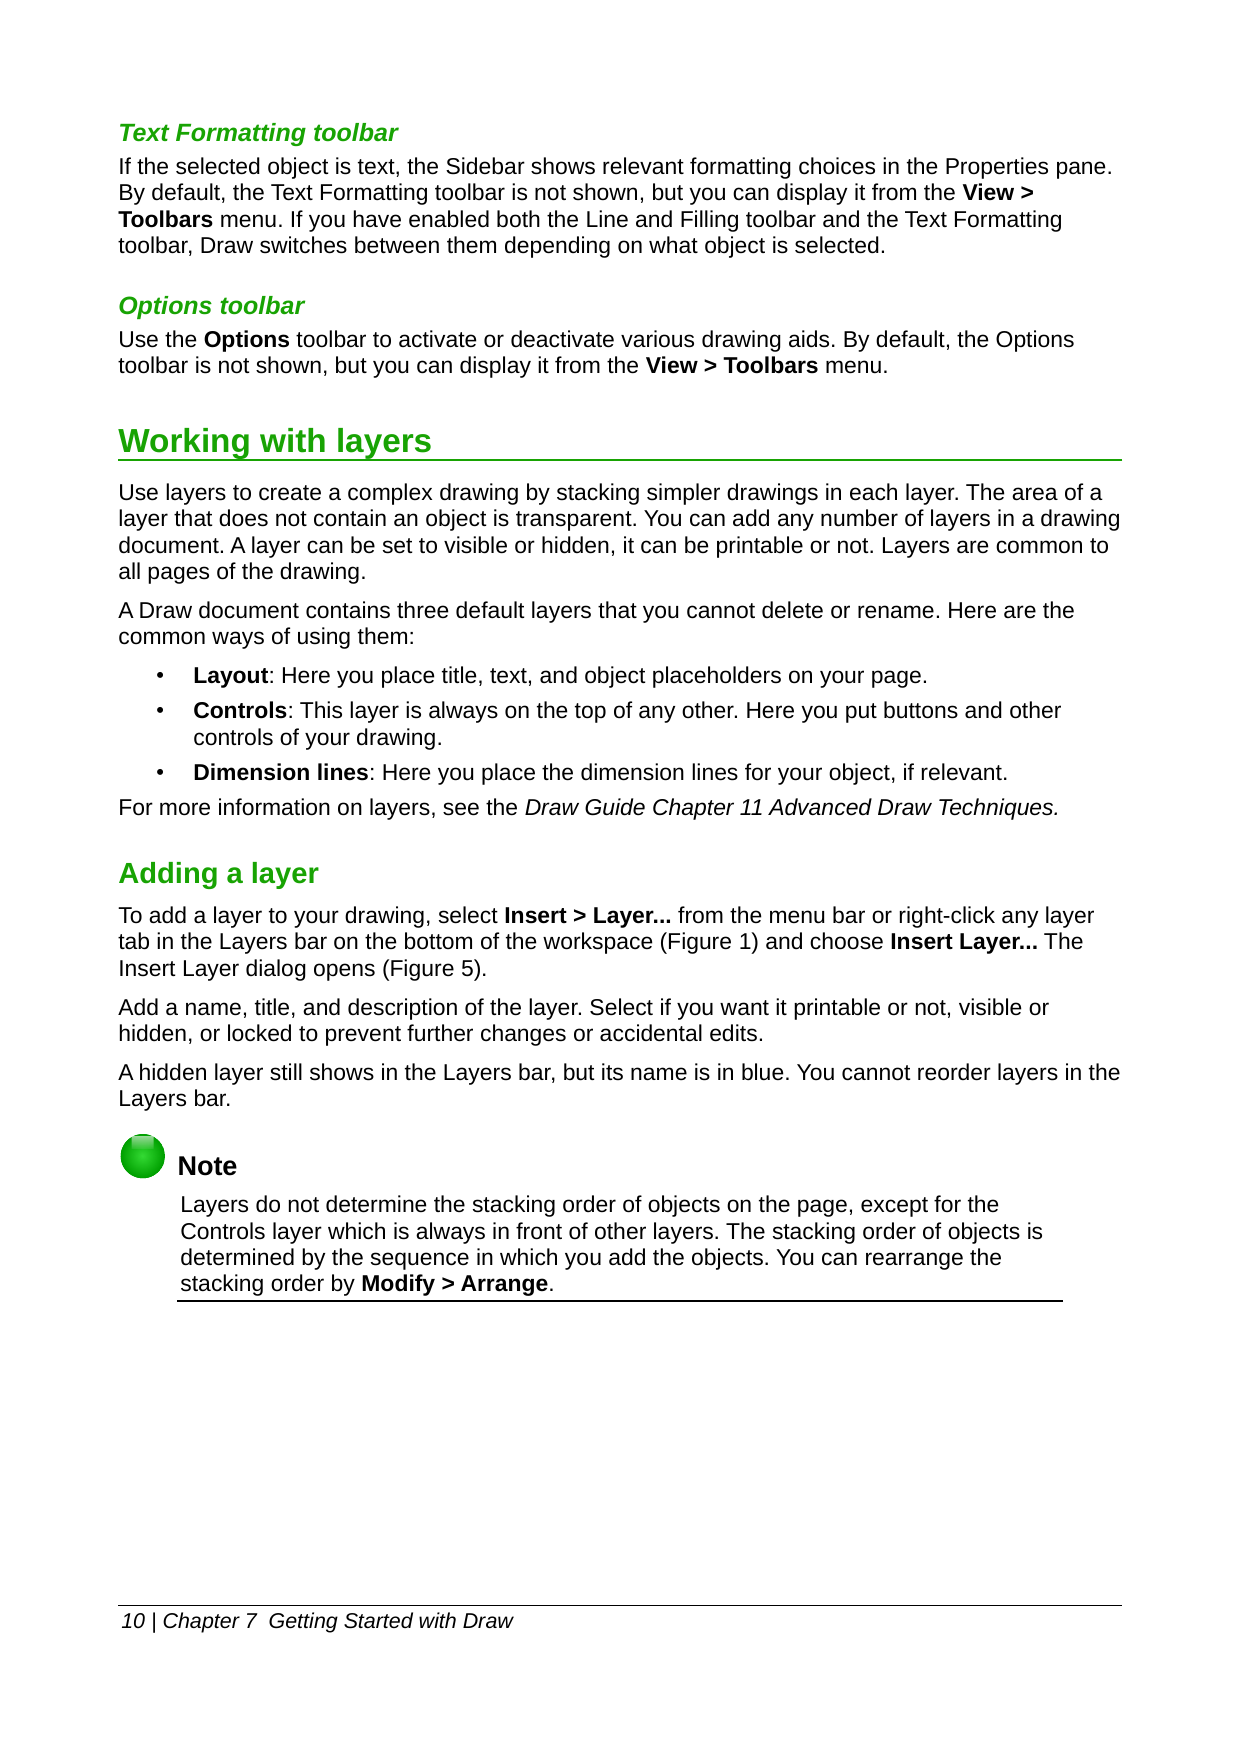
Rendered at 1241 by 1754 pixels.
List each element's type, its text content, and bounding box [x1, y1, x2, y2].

text If the selected object is text, the Sidebar shows relevant formatting choices in the Properties pane. By default, the Text Formatting toolbar is not shown, but you can display it from the View > Toolbars menu. If you have enabled both the Line and Filling toolbar and the Text Formatting toolbar, Draw switches between them depending on what object is selected. [118, 153, 1122, 258]
subtitle Note [118, 1131, 1122, 1181]
text A hidden layer still shows in the Layers bar, but its name is in blue. You cannot reorder layers in the Layers bar. [118, 1059, 1122, 1111]
subtitle Options toolbar [118, 291, 1122, 320]
subtitle Working with layers [118, 421, 1122, 459]
list Layout: Here you place title, text, and object placeholders on your page. [156, 662, 1122, 688]
text Add a name, title, and description of the layer. Select if you want it printable or not, visible or hidden, or locked to prevent further changes or accidental edits. [118, 993, 1122, 1046]
list Controls: This layer is always on the top of any other. Here you put buttons and other controls of your drawing. [156, 697, 1122, 750]
text Use the Options toolbar to activate or deactivate various drawing aids. By default, the Options toolbar is not shown, but you can display it from the View > Toolbars menu. [118, 326, 1122, 379]
list Dimension lines: Here you place the dimension lines for your object, if relevant. [156, 759, 1122, 785]
text To add a layer to your drawing, select Insert > Layer... from the menu bar or right-click any layer tab in the Layers bar on the bottom of the workspace (Figure 1) and choose Insert Layer... The Insert Layer dialog opens (Figure 5). [118, 902, 1122, 981]
text Use layers to create a complex drawing by stacking simpler drawings in each layer. The area of a layer that does not contain an object is transparent. You can add any number of layers in a drawing document. A layer can be set to visible or hidden, it can be printable or not. Layers are common to all pages of the drawing. [118, 479, 1122, 584]
text For more information on layers, see the Draw Guide Chapter 11 Advanced Draw Techniques. [118, 794, 1122, 820]
text Layers do not determine the stacking order of objects on the page, except for the Controls layer which is always in front of other layers. The stacking order of objects is determined by the sequence in which you add the objects. You can rearrange the stacking order by Modify > Arrange. [177, 1188, 1063, 1300]
subtitle Text Formatting toolbar [118, 118, 1122, 147]
text A Draw document contains three default layers that you cannot delete or rename. Here are the common ways of using them: [118, 597, 1122, 649]
subtitle Adding a layer [118, 857, 1122, 890]
